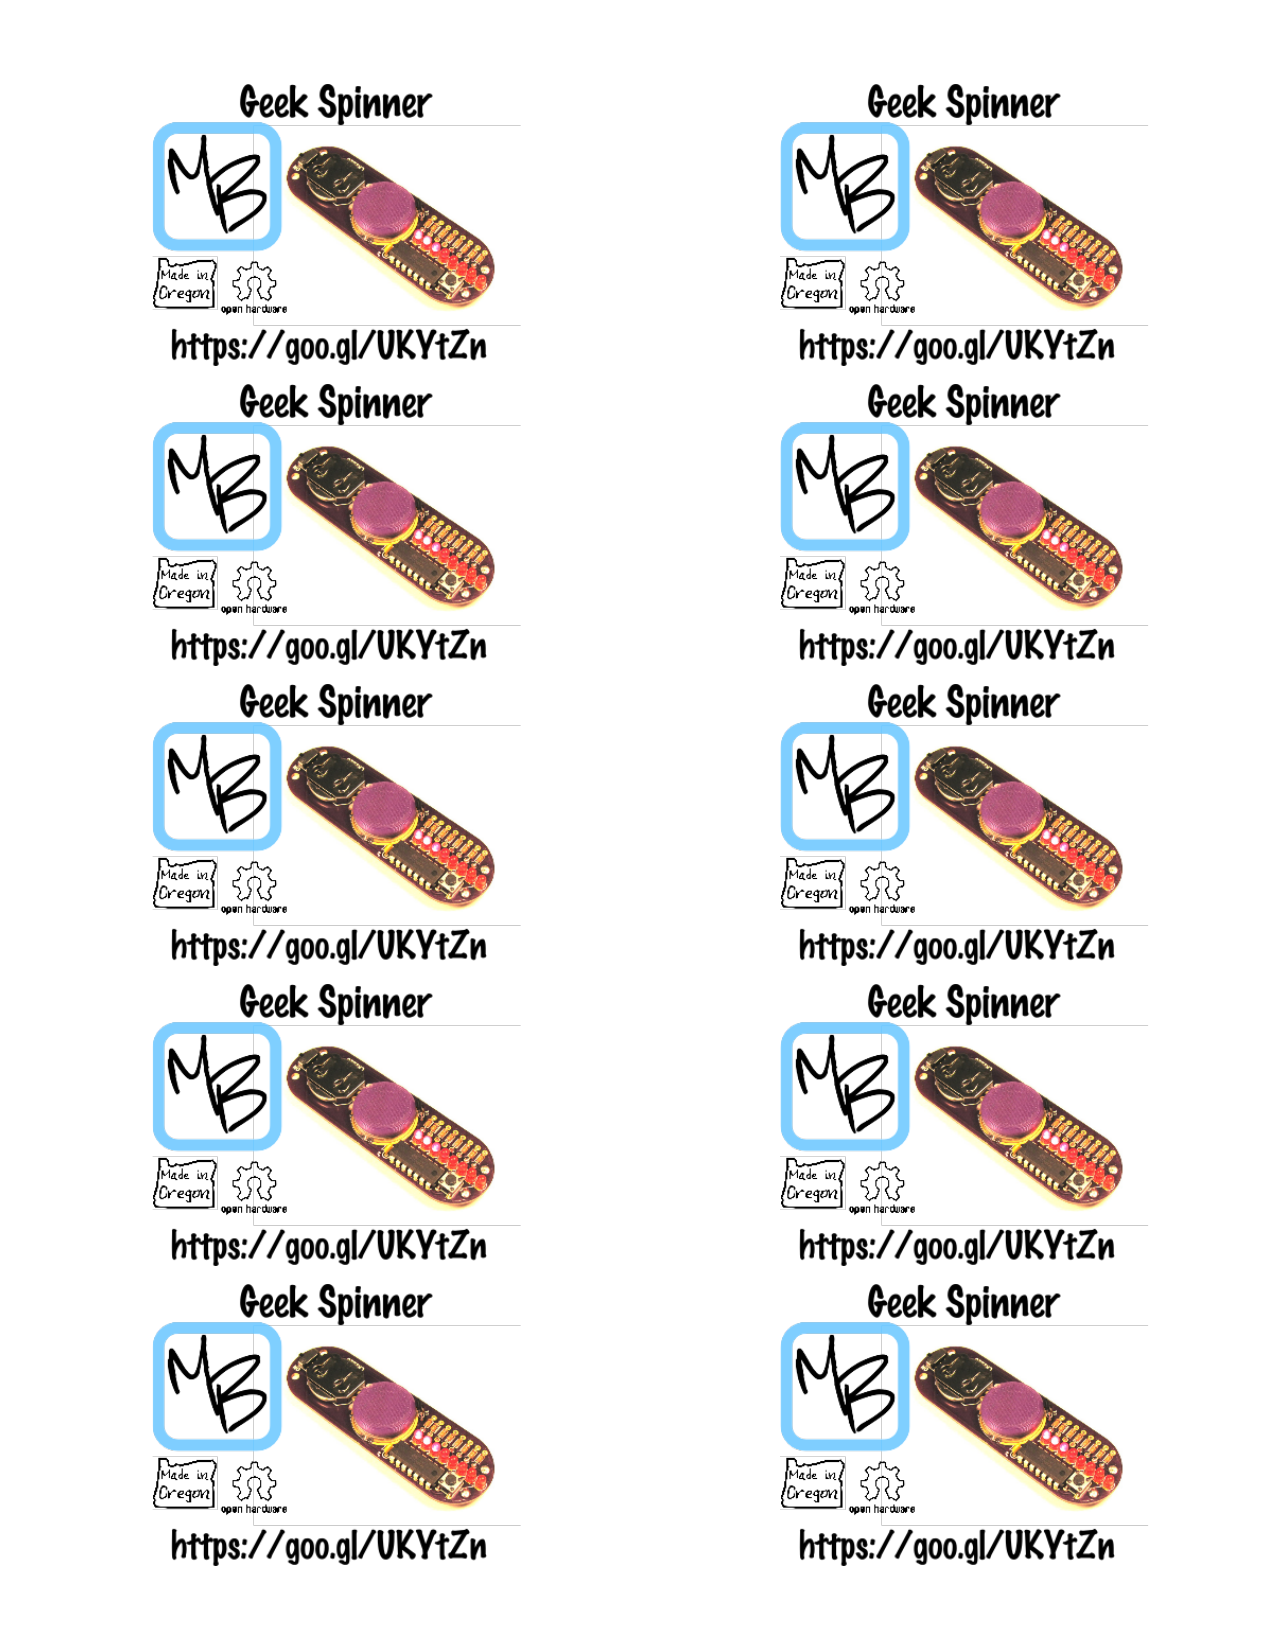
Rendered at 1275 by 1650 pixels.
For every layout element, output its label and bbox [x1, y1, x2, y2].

table_header [618, 75, 646, 1575]
picture [780, 984, 1149, 1266]
picture [780, 1284, 1149, 1566]
table_cell [646, 675, 1257, 975]
picture [152, 384, 521, 666]
table_cell [19, 675, 618, 975]
table_cell [646, 1275, 1257, 1575]
table_cell [646, 375, 1257, 675]
picture [152, 84, 521, 366]
picture [152, 1284, 521, 1566]
picture [152, 684, 521, 966]
table_cell [646, 975, 1257, 1275]
table_cell [19, 975, 618, 1275]
picture [152, 984, 521, 1266]
table_cell [19, 375, 618, 675]
picture [780, 84, 1149, 366]
picture [780, 384, 1149, 666]
table_cell [19, 1275, 618, 1575]
table_header [19, 75, 618, 375]
table_header [646, 75, 1257, 375]
picture [780, 684, 1149, 966]
